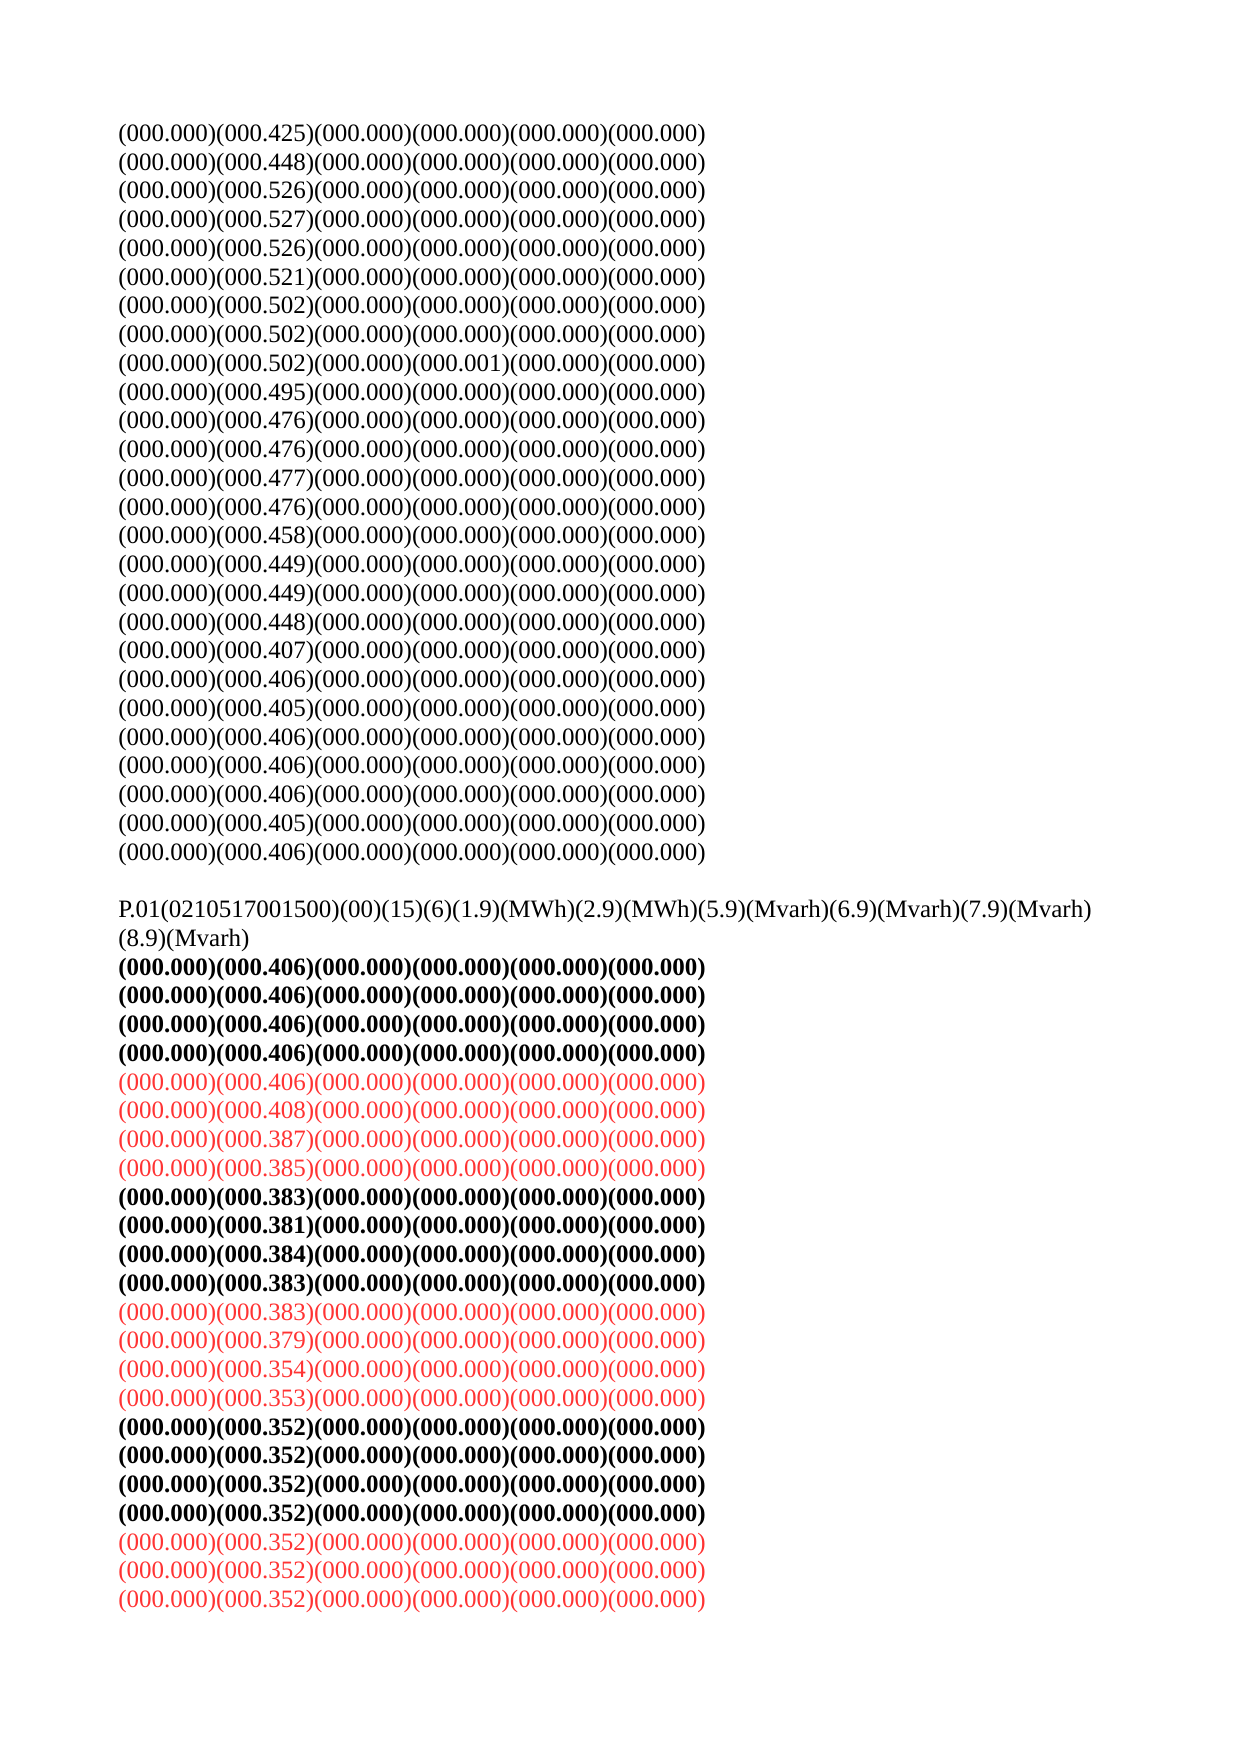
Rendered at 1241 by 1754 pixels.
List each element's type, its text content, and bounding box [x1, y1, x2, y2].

text (000.000)(000.495)(000.000)(000.000)(000.000)(000.000) [118, 377, 1122, 406]
text (000.000)(000.406)(000.000)(000.000)(000.000)(000.000) [118, 1009, 1122, 1038]
text (000.000)(000.407)(000.000)(000.000)(000.000)(000.000) [118, 636, 1122, 664]
text (000.000)(000.406)(000.000)(000.000)(000.000)(000.000) [118, 664, 1122, 693]
text (000.000)(000.406)(000.000)(000.000)(000.000)(000.000) [118, 779, 1122, 808]
text (000.000)(000.352)(000.000)(000.000)(000.000)(000.000) [118, 1584, 1122, 1613]
text (000.000)(000.502)(000.000)(000.001)(000.000)(000.000) [118, 348, 1122, 377]
text (000.000)(000.381)(000.000)(000.000)(000.000)(000.000) [118, 1211, 1122, 1239]
text (000.000)(000.383)(000.000)(000.000)(000.000)(000.000) [118, 1268, 1122, 1297]
text P.01(0210517001500)(00)(15)(6)(1.9)(MWh)(2.9)(MWh)(5.9)(Mvarh)(6.9)(Mvarh)(7.9)(Mvarh)(8.9)(Mvarh) [118, 894, 1122, 952]
text (000.000)(000.502)(000.000)(000.000)(000.000)(000.000) [118, 291, 1122, 319]
text (000.000)(000.405)(000.000)(000.000)(000.000)(000.000) [118, 693, 1122, 722]
text (000.000)(000.353)(000.000)(000.000)(000.000)(000.000) [118, 1383, 1122, 1412]
text (000.000)(000.458)(000.000)(000.000)(000.000)(000.000) [118, 521, 1122, 549]
text (000.000)(000.448)(000.000)(000.000)(000.000)(000.000) [118, 147, 1122, 176]
text (000.000)(000.379)(000.000)(000.000)(000.000)(000.000) [118, 1326, 1122, 1354]
text (000.000)(000.406)(000.000)(000.000)(000.000)(000.000) [118, 981, 1122, 1009]
text (000.000)(000.352)(000.000)(000.000)(000.000)(000.000) [118, 1469, 1122, 1498]
text (000.000)(000.425)(000.000)(000.000)(000.000)(000.000) [118, 118, 1122, 147]
text (000.000)(000.449)(000.000)(000.000)(000.000)(000.000) [118, 578, 1122, 607]
text (000.000)(000.406)(000.000)(000.000)(000.000)(000.000) [118, 1038, 1122, 1067]
text (000.000)(000.352)(000.000)(000.000)(000.000)(000.000) [118, 1441, 1122, 1469]
text (000.000)(000.449)(000.000)(000.000)(000.000)(000.000) [118, 549, 1122, 578]
text (000.000)(000.406)(000.000)(000.000)(000.000)(000.000) [118, 952, 1122, 981]
text (000.000)(000.383)(000.000)(000.000)(000.000)(000.000) [118, 1182, 1122, 1211]
text (000.000)(000.352)(000.000)(000.000)(000.000)(000.000) [118, 1498, 1122, 1527]
text (000.000)(000.476)(000.000)(000.000)(000.000)(000.000) [118, 406, 1122, 434]
text (000.000)(000.406)(000.000)(000.000)(000.000)(000.000) [118, 751, 1122, 779]
text (000.000)(000.476)(000.000)(000.000)(000.000)(000.000) [118, 434, 1122, 463]
text (000.000)(000.406)(000.000)(000.000)(000.000)(000.000) [118, 1067, 1122, 1096]
text (000.000)(000.354)(000.000)(000.000)(000.000)(000.000) [118, 1354, 1122, 1383]
text (000.000)(000.352)(000.000)(000.000)(000.000)(000.000) [118, 1412, 1122, 1441]
text (000.000)(000.521)(000.000)(000.000)(000.000)(000.000) [118, 262, 1122, 291]
text (000.000)(000.526)(000.000)(000.000)(000.000)(000.000) [118, 233, 1122, 262]
text (000.000)(000.502)(000.000)(000.000)(000.000)(000.000) [118, 319, 1122, 348]
text (000.000)(000.384)(000.000)(000.000)(000.000)(000.000) [118, 1239, 1122, 1268]
text (000.000)(000.477)(000.000)(000.000)(000.000)(000.000) [118, 463, 1122, 492]
text (000.000)(000.352)(000.000)(000.000)(000.000)(000.000) [118, 1556, 1122, 1584]
text (000.000)(000.408)(000.000)(000.000)(000.000)(000.000) [118, 1096, 1122, 1124]
text (000.000)(000.526)(000.000)(000.000)(000.000)(000.000) [118, 176, 1122, 204]
text (000.000)(000.387)(000.000)(000.000)(000.000)(000.000) [118, 1124, 1122, 1153]
text (000.000)(000.406)(000.000)(000.000)(000.000)(000.000) [118, 722, 1122, 751]
text (000.000)(000.527)(000.000)(000.000)(000.000)(000.000) [118, 204, 1122, 233]
text (000.000)(000.383)(000.000)(000.000)(000.000)(000.000) [118, 1297, 1122, 1326]
text (000.000)(000.476)(000.000)(000.000)(000.000)(000.000) [118, 492, 1122, 521]
text (000.000)(000.406)(000.000)(000.000)(000.000)(000.000) [118, 837, 1122, 866]
text (000.000)(000.405)(000.000)(000.000)(000.000)(000.000) [118, 808, 1122, 837]
text (000.000)(000.352)(000.000)(000.000)(000.000)(000.000) [118, 1527, 1122, 1556]
text (000.000)(000.385)(000.000)(000.000)(000.000)(000.000) [118, 1153, 1122, 1182]
text (000.000)(000.448)(000.000)(000.000)(000.000)(000.000) [118, 607, 1122, 636]
